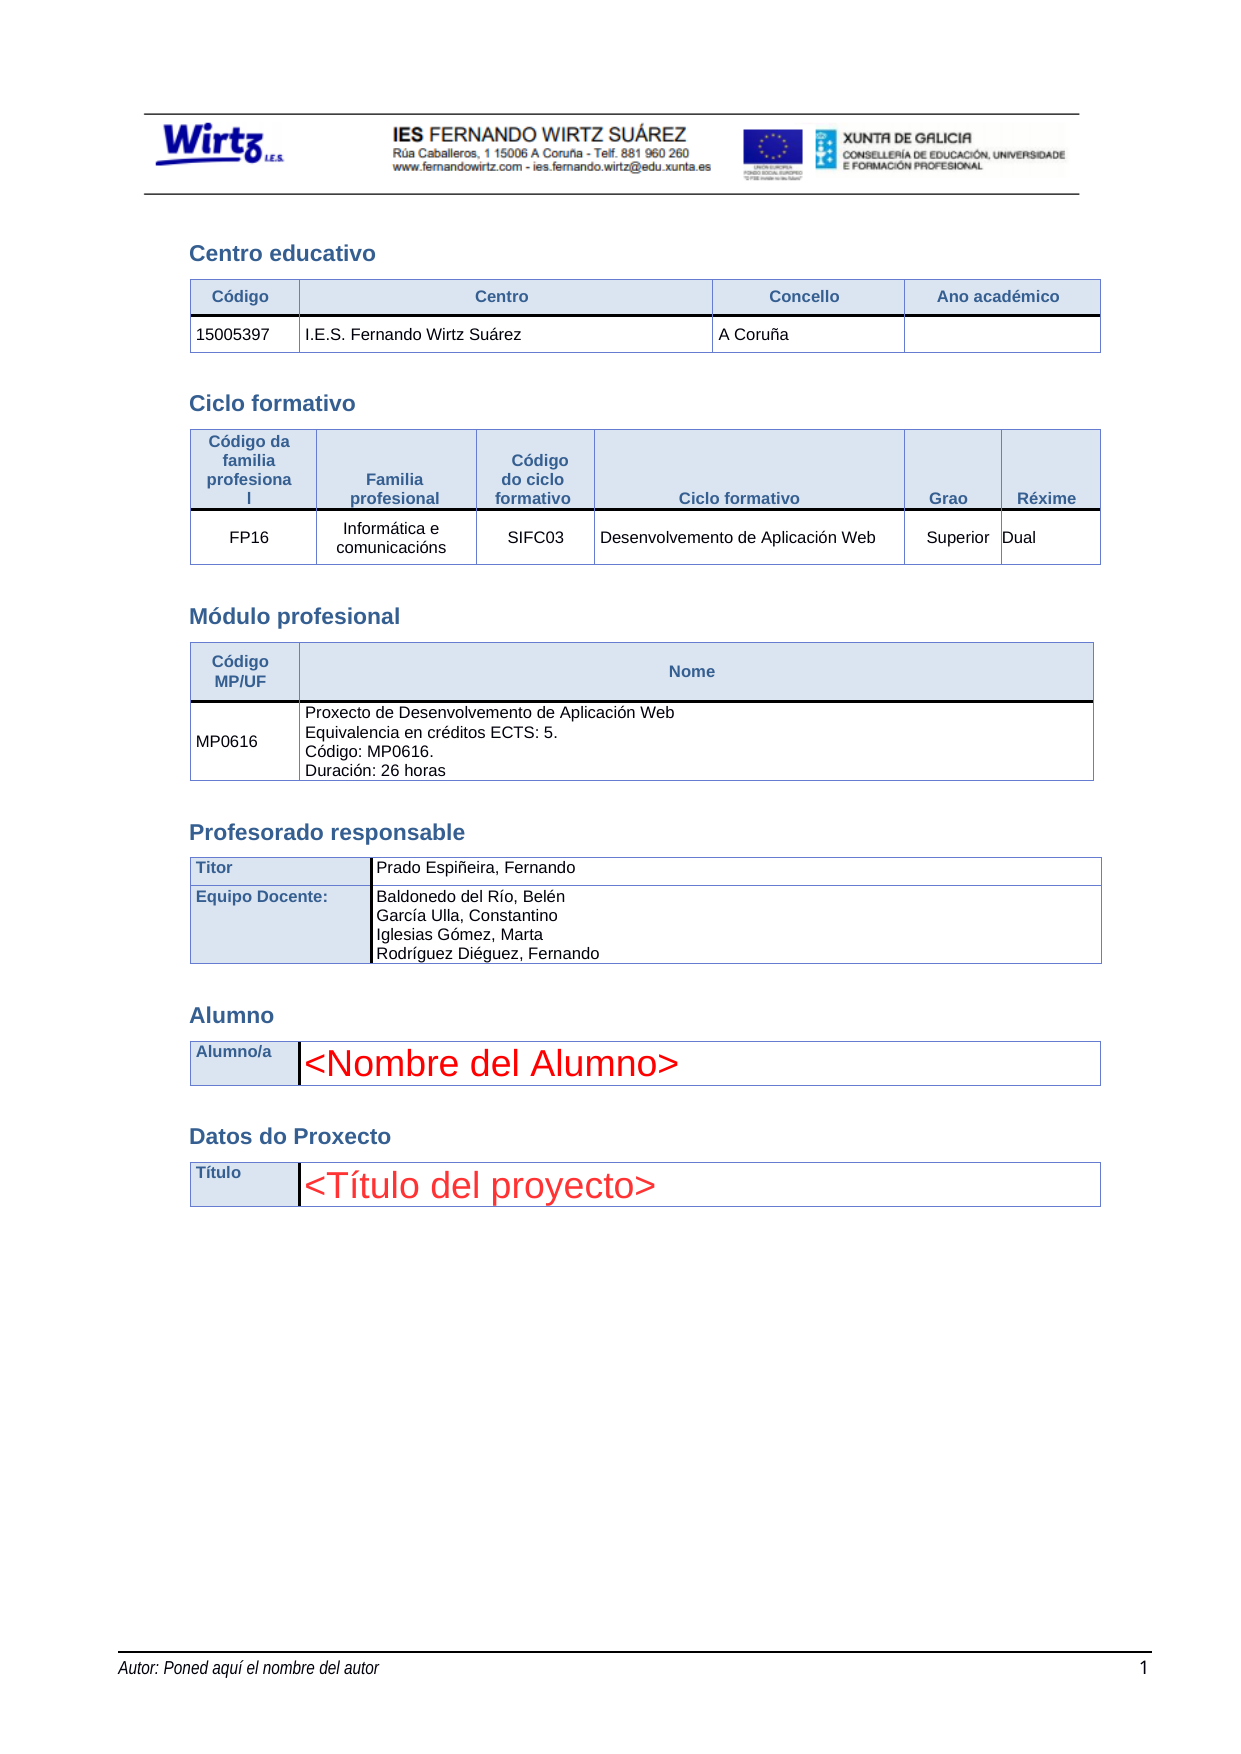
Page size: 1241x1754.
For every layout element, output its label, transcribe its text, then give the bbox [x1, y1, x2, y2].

table_cell Baldonedo del Río, Belén García Ulla, Constantino Iglesias Gómez, Marta Rodríguez Diéguez, Fernando [373, 886, 1101, 963]
table_cell Equipo Docente: [191, 886, 370, 963]
table_header <Nombre del Alumno> [301, 1042, 1100, 1085]
table_header Código do ciclo formativo [477, 430, 594, 508]
table_header Alumno/a [191, 1042, 298, 1085]
table_header Nome [300, 643, 1093, 700]
table_cell MP0616 [191, 703, 299, 780]
table_cell FP16 [191, 511, 316, 564]
table_header Centro [300, 280, 712, 314]
text Alumno [189, 1002, 1154, 1028]
table_header Código MP/UF [191, 643, 299, 700]
table_cell Proxecto de Desenvolvemento de Aplicación Web Equivalencia en créditos ECTS: 5. Código: MP0616. Duración: 26 horas [300, 703, 1093, 780]
table_header Título [191, 1163, 298, 1206]
table_cell I.E.S. Fernando Wirtz Suárez [300, 317, 712, 352]
table_cell Desenvolvemento de Aplicación Web [595, 511, 904, 564]
table_header <Título del proyecto> [301, 1163, 1100, 1206]
table_cell A Coruña [713, 317, 904, 352]
table_header Grao [905, 430, 1001, 508]
table_header Concello [713, 280, 904, 314]
table_cell Dual [1002, 511, 1100, 564]
table_cell Informática e comunicacións [317, 511, 476, 564]
text Módulo profesional [189, 603, 1154, 629]
table_header Prado Espiñeira, Fernando [373, 858, 1101, 885]
text Datos do Proxecto [189, 1123, 1154, 1149]
picture [136, 103, 1090, 203]
table_header Réxime [1002, 430, 1100, 508]
table_cell 15005397 [191, 317, 299, 352]
text Profesorado responsable [189, 818, 1154, 845]
table_header Familia profesional [317, 430, 476, 508]
table_cell Superior [905, 511, 1001, 564]
text Ciclo formativo [189, 390, 1154, 416]
table_header Ciclo formativo [595, 430, 904, 508]
table_header Ano académico [905, 280, 1100, 314]
text Centro educativo [189, 240, 1154, 266]
table_header Código [191, 280, 299, 314]
table_header Código da familia profesional [191, 430, 316, 508]
table_header Titor [191, 858, 370, 885]
table_cell SIFC03 [477, 511, 594, 564]
table_cell [905, 317, 1100, 352]
